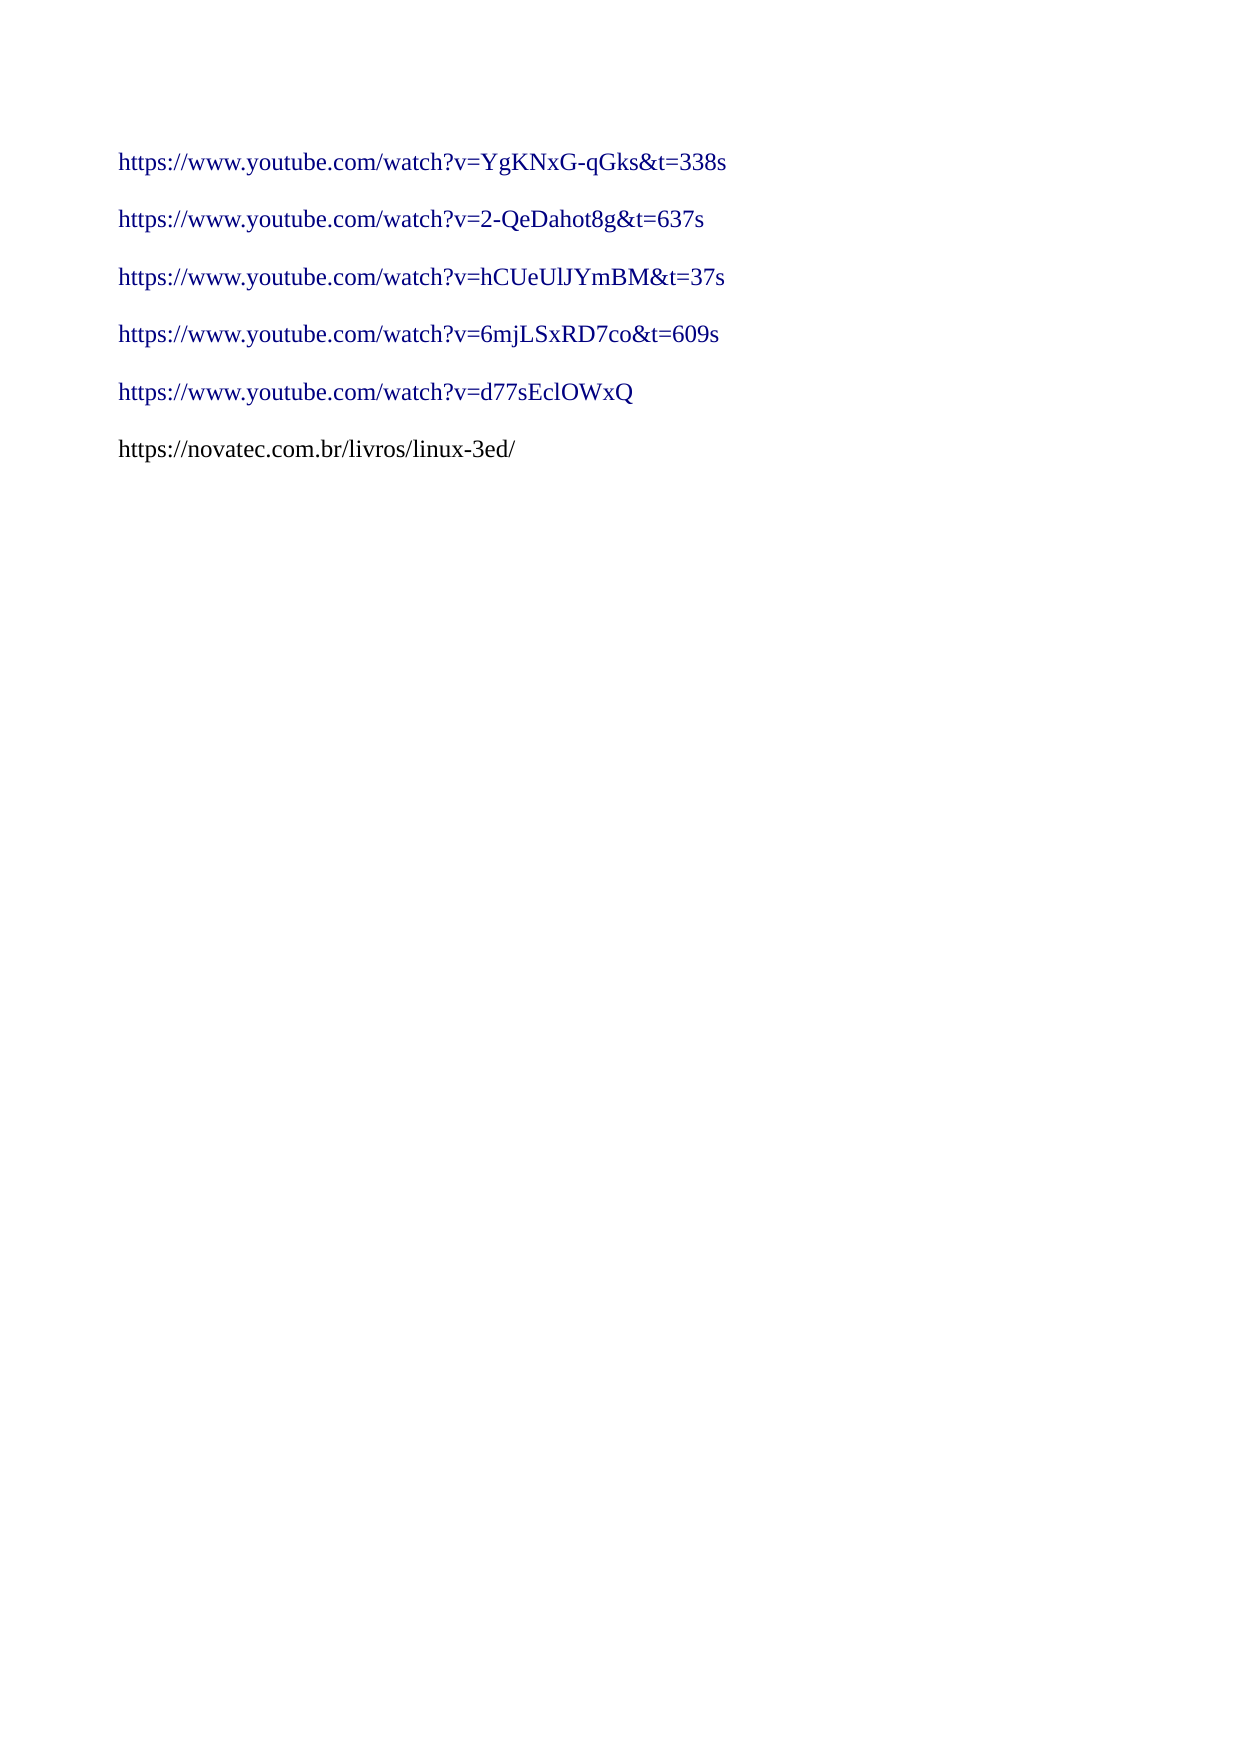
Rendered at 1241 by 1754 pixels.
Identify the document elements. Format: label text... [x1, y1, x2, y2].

text https://www.youtube.com/watch?v=2-QeDahot8g&t=637s [118, 204, 1122, 233]
text https://www.youtube.com/watch?v=d77sEclOWxQ [118, 377, 1122, 406]
text https://www.youtube.com/watch?v=6mjLSxRD7co&t=609s [118, 319, 1122, 348]
text https://www.youtube.com/watch?v=hCUeUlJYmBM&t=37s [118, 262, 1122, 291]
text https://www.youtube.com/watch?v=YgKNxG-qGks&t=338s [118, 147, 1122, 176]
text https://novatec.com.br/livros/linux-3ed/ [118, 434, 1122, 463]
